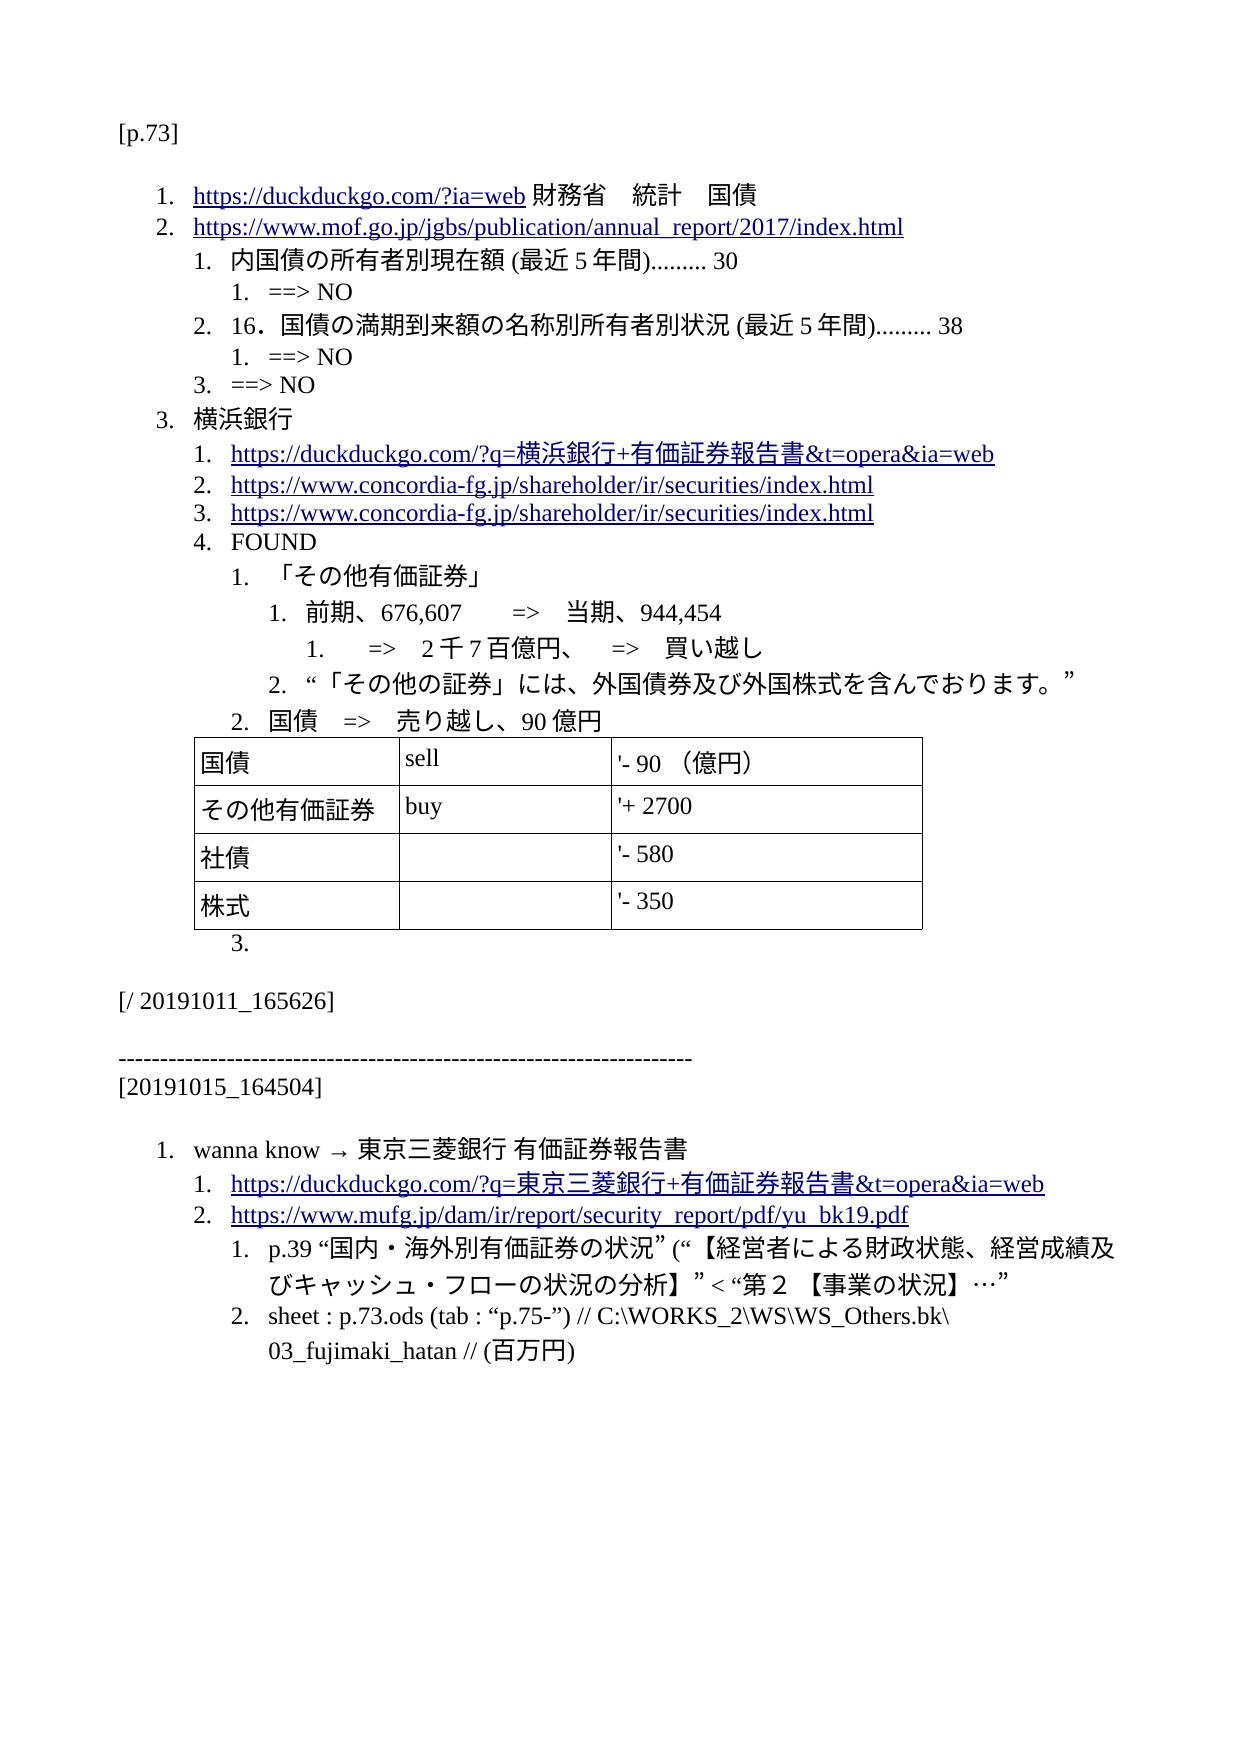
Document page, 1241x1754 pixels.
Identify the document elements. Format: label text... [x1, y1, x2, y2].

text --------------------------------------------------------------------- [118, 1043, 1122, 1072]
list https://www.concordia-fg.jp/shareholder/ir/securities/index.html [193, 470, 1122, 498]
text [20191015_164504] [118, 1072, 1122, 1101]
list => 2千7百億円、 => 買い越し [306, 628, 1122, 665]
table_cell [400, 834, 611, 881]
table_header 国債 [195, 738, 399, 785]
list FOUND [193, 527, 1122, 556]
list ==> NO [231, 277, 1122, 306]
list 「その他有価証券」 [231, 556, 1122, 592]
list https://duckduckgo.com/?ia=web 財務省 統計 国債 [156, 176, 1122, 212]
table_cell '- 580 [612, 834, 922, 881]
table_cell '+ 2700 [612, 786, 922, 833]
list sheet : p.73.ods (tab : “p.75-”) // C:\WORKS_2\WS\WS_Others.bk\03_fujimaki_hatan // (百万円) [231, 1301, 1122, 1366]
table_cell 株式 [195, 882, 399, 928]
text [p.73] [118, 118, 1122, 147]
table_cell その他有価証券 [195, 786, 399, 833]
list ==> NO [193, 371, 1122, 399]
list https://www.concordia-fg.jp/shareholder/ir/securities/index.html [193, 498, 1122, 527]
list 前期、676,607 => 当期、944,454 [268, 592, 1122, 628]
list https://duckduckgo.com/?q=東京三菱銀行+有価証券報告書&t=opera&ia=web [193, 1166, 1122, 1200]
list 横浜銀行 [156, 399, 1122, 436]
list “「その他の証券」には、外国債券及び外国株式を含んでおります。” [268, 665, 1122, 701]
table_cell buy [400, 786, 611, 833]
text [/ 20191011_165626] [118, 986, 1122, 1015]
list 国債 => 売り越し、90 億円 [231, 701, 1122, 737]
table_cell [400, 882, 611, 928]
list 内国債の所有者別現在額 (最近5年間)......... 30 [193, 241, 1122, 277]
table_header sell [400, 738, 611, 785]
list 16．国債の満期到来額の名称別所有者別状況 (最近5年間)......... 38 [193, 306, 1122, 342]
table_header '- 90 （億円） [612, 738, 922, 785]
list wanna know → 東京三菱銀行 有価証券報告書 [156, 1130, 1122, 1166]
list https://duckduckgo.com/?q=横浜銀行+有価証券報告書&t=opera&ia=web [193, 436, 1122, 470]
list https://www.mof.go.jp/jgbs/publication/annual_report/2017/index.html [156, 212, 1122, 241]
list https://www.mufg.jp/dam/ir/report/security_report/pdf/yu_bk19.pdf [193, 1200, 1122, 1229]
list p.39 “国内・海外別有価証券の状況” (“【経営者による財政状態、経営成績及びキャッシュ・フローの状況の分析】” < “第２ 【事業の状況】…” [231, 1229, 1122, 1301]
list ==> NO [231, 342, 1122, 371]
table_cell '- 350 [612, 882, 922, 928]
table_cell 社債 [195, 834, 399, 881]
